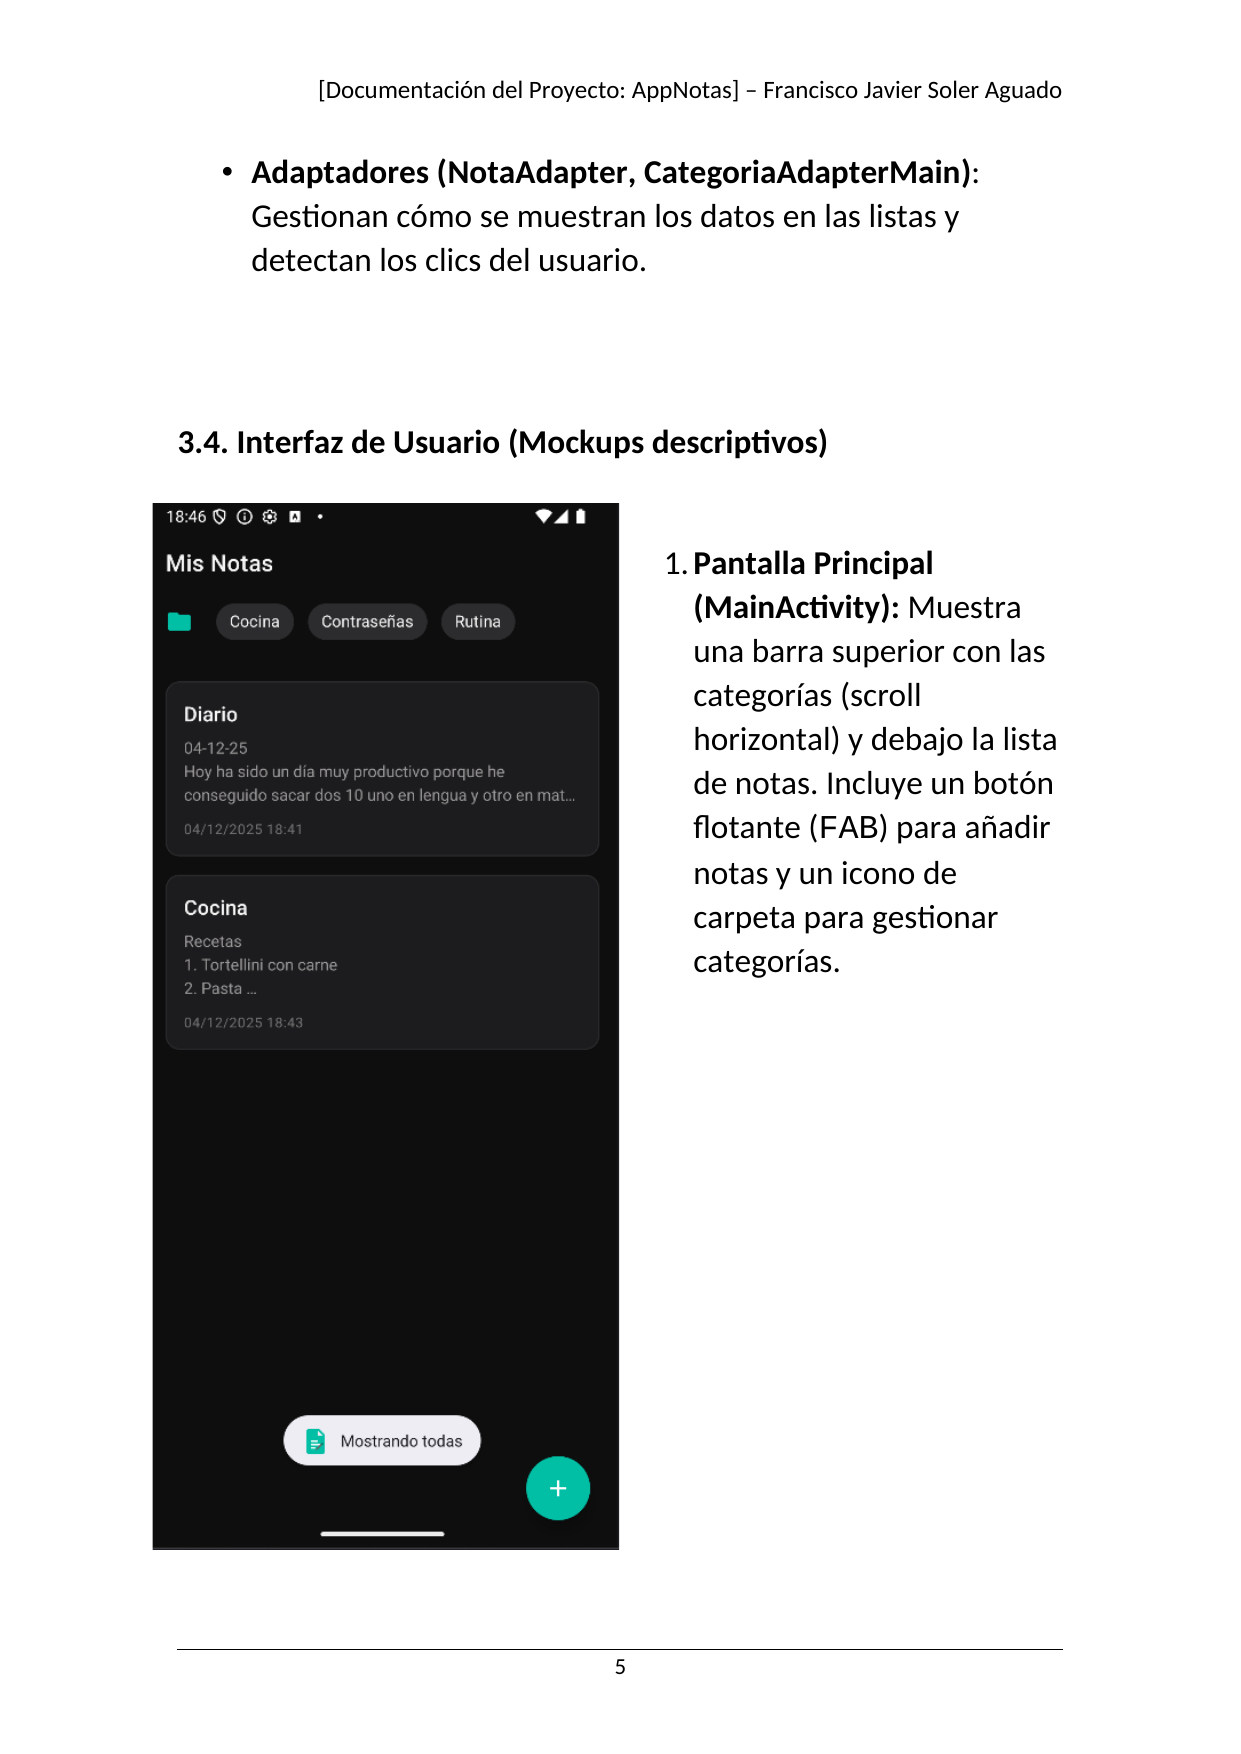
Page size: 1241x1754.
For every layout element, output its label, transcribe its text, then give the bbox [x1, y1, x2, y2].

list Pantalla Principal (MainActivity): Muestra una barra superior con las categorías (scroll horizontal) y debajo la lista de notas. Incluye un botón flotante (FAB) para añadir notas y un icono de carpeta para gestionar categorías. [620, 542, 1063, 981]
subtitle 3.4. Interfaz de Usuario (Mockups descriptivos) [177, 421, 1063, 462]
picture [152, 503, 620, 1550]
list Adaptadores (NotaAdapter, CategoriaAdapterMain): Gestionan cómo se muestran los datos en las listas y detectan los clics del usuario. [222, 151, 1063, 280]
